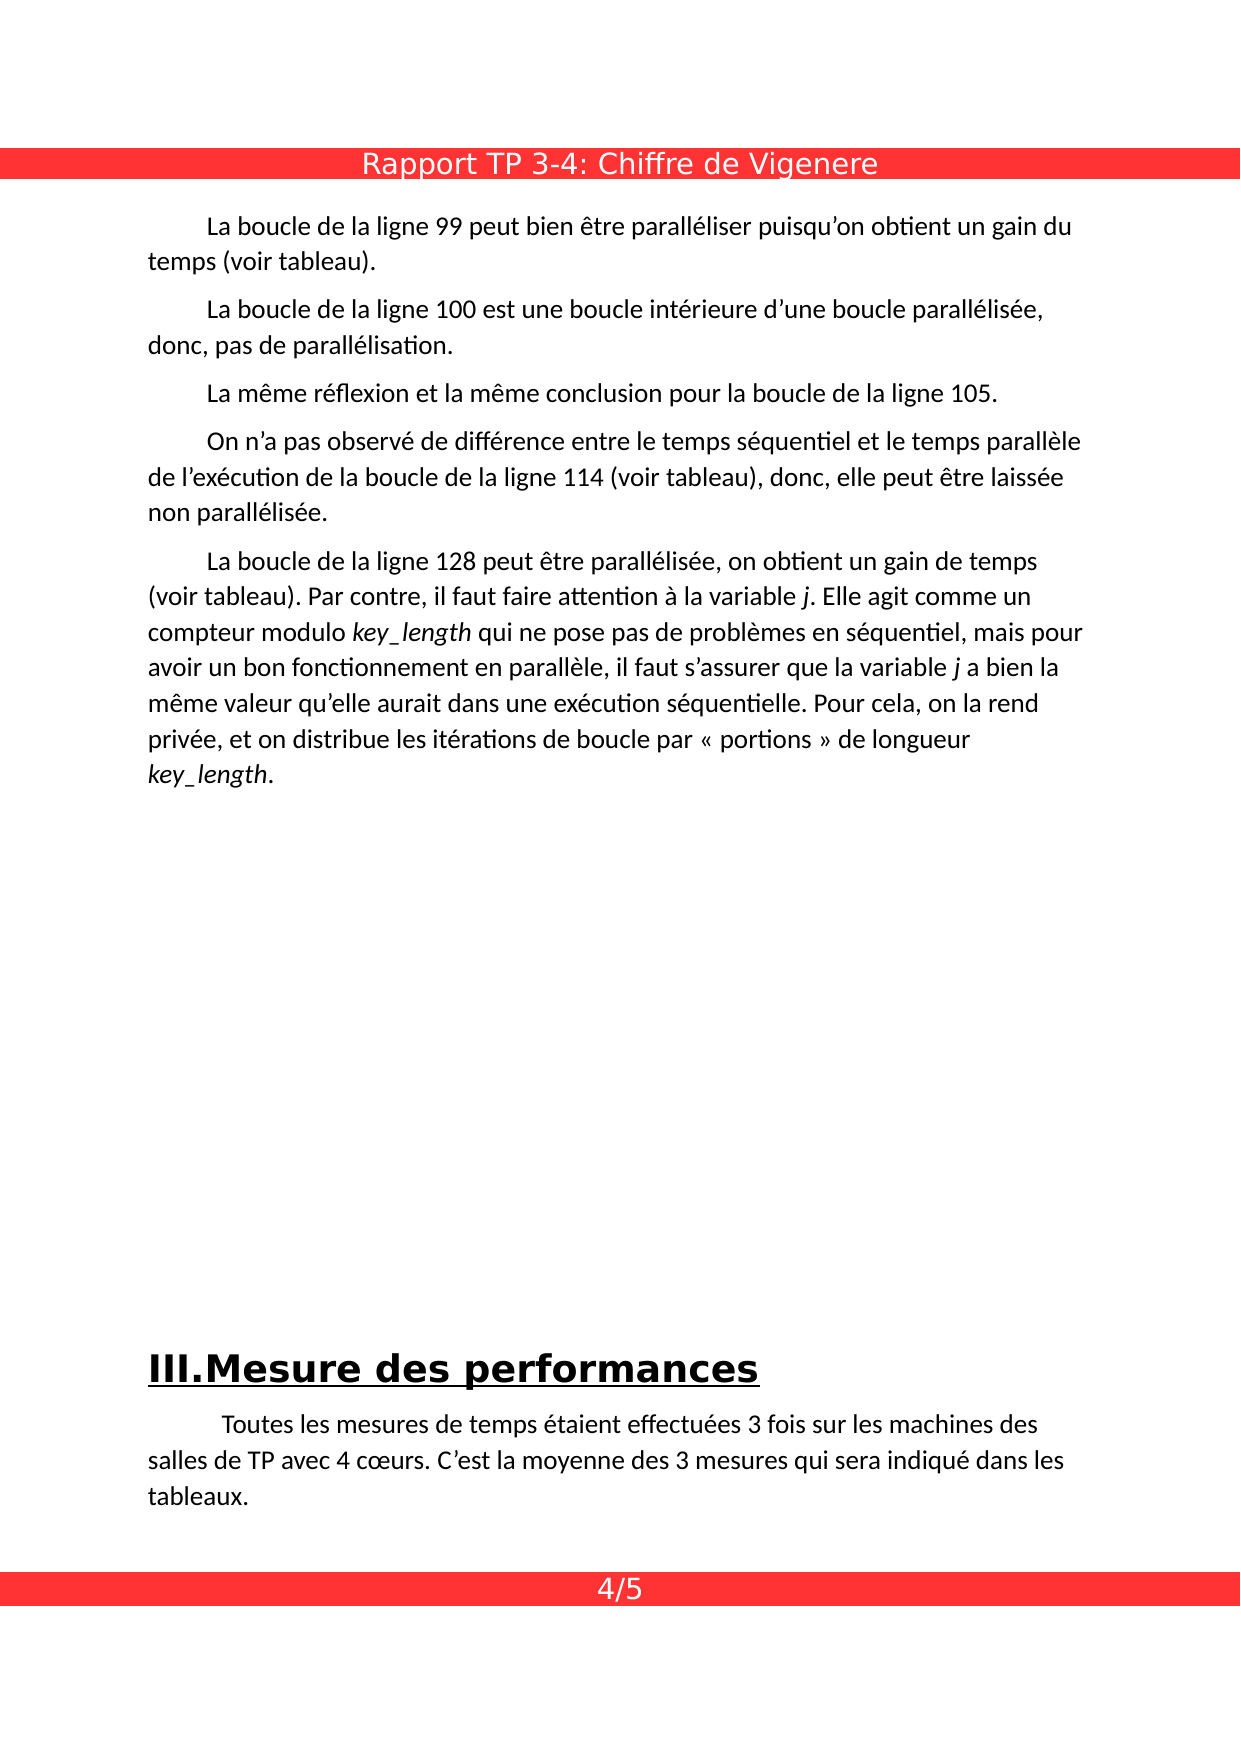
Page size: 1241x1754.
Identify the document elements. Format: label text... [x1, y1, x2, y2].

subtitle III.Mesure des performances [148, 1347, 1093, 1392]
text La boucle de la ligne 128 peut être parallélisée, on obtient un gain de temps (voir tableau). Par contre, il faut faire attention à la variable j. Elle agit comme un compteur modulo key_length qui ne pose pas de problèmes en séquentiel, mais pour avoir un bon fonctionnement en parallèle, il faut s’assurer que la variable j a bien la même valeur qu’elle aurait dans une exécution séquentielle. Pour cela, on la rend privée, et on distribue les itérations de boucle par « portions » de longueur key_length. [148, 544, 1093, 790]
text La même réflexion et la même conclusion pour la boucle de la ligne 105. [148, 376, 1093, 409]
text La boucle de la ligne 99 peut bien être paralléliser puisqu’on obtient un gain du temps (voir tableau). [148, 209, 1093, 277]
text La boucle de la ligne 100 est une boucle intérieure d’une boucle parallélisée, donc, pas de parallélisation. [148, 292, 1093, 361]
text On n’a pas observé de différence entre le temps séquentiel et le temps parallèle de l’exécution de la boucle de la ligne 114 (voir tableau), donc, elle peut être laissée non parallélisée. [148, 424, 1093, 528]
text Toutes les mesures de temps étaient effectuées 3 fois sur les machines des salles de TP avec 4 cœurs. C’est la moyenne des 3 mesures qui sera indiqué dans les tableaux. [148, 1407, 1093, 1512]
